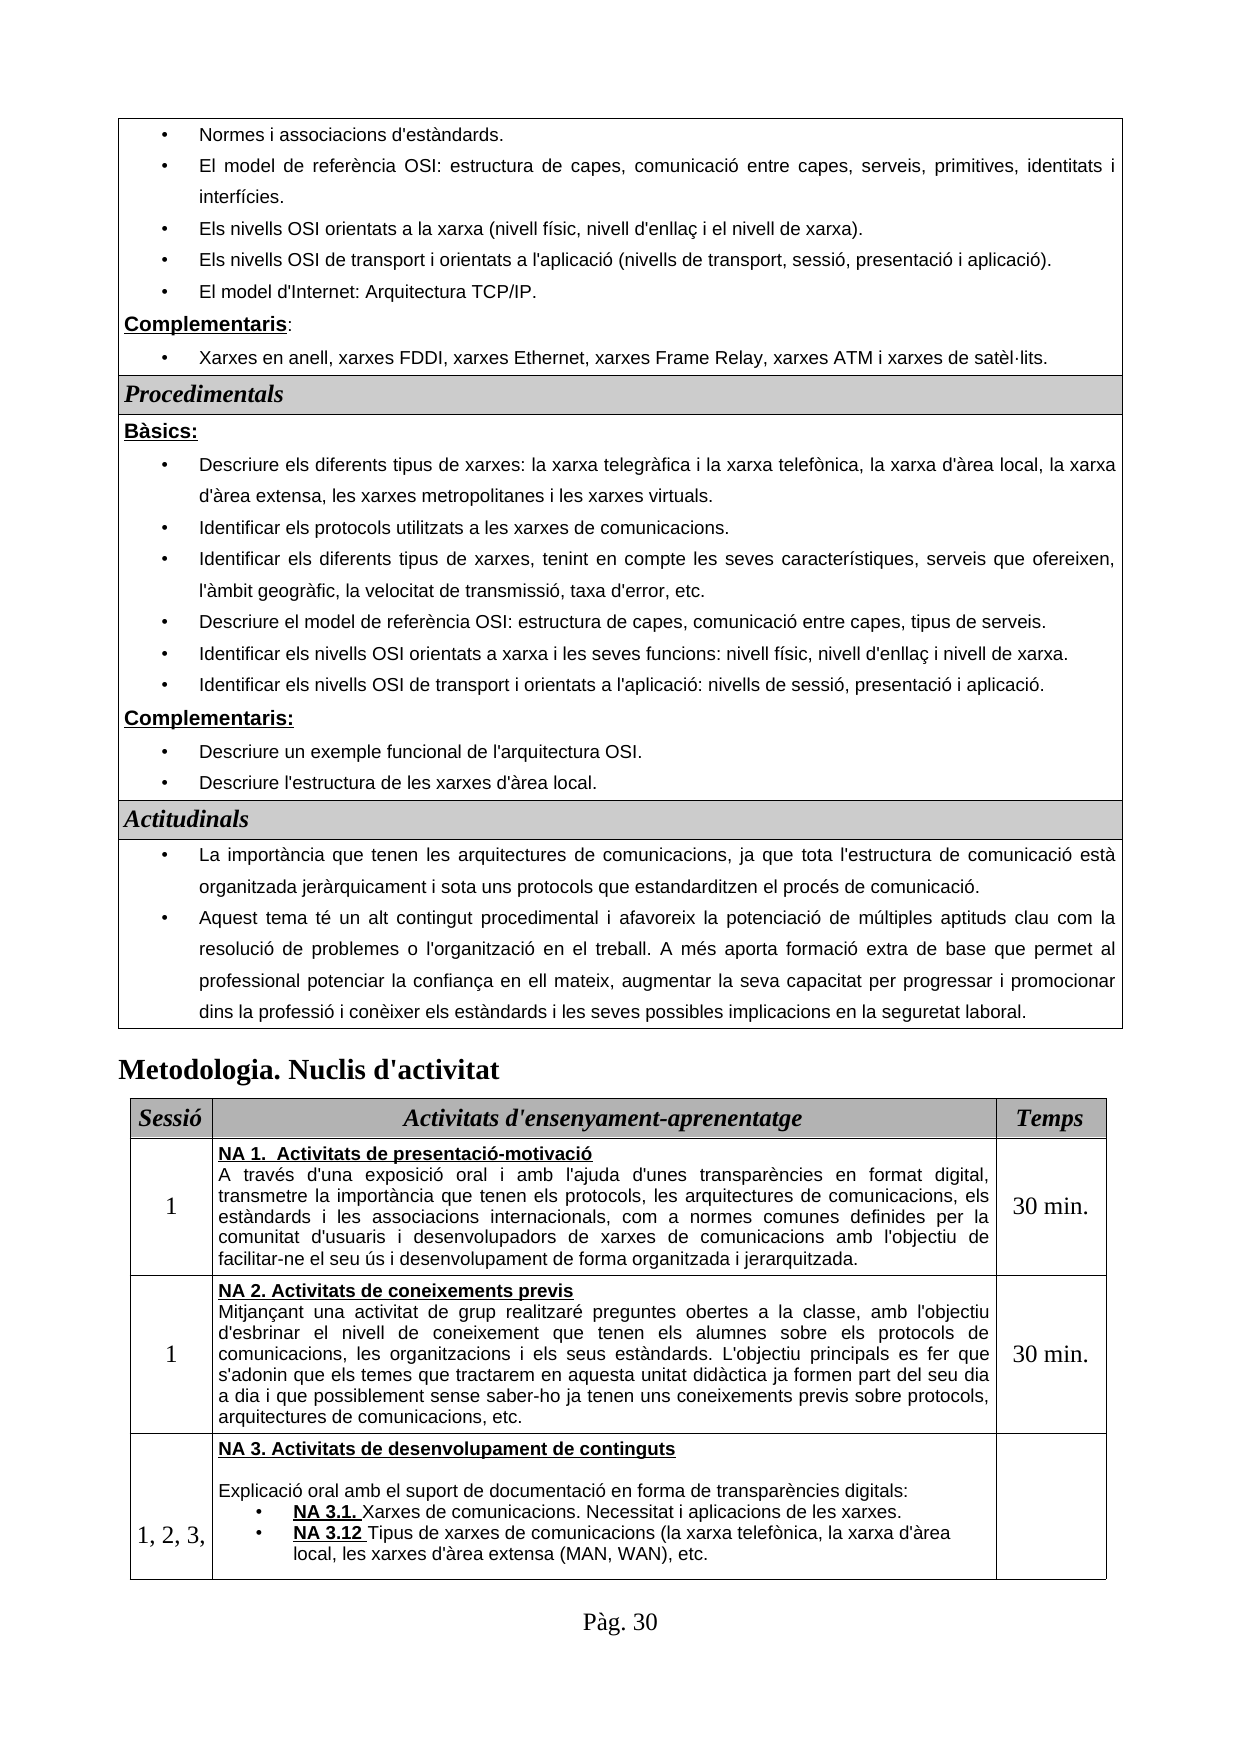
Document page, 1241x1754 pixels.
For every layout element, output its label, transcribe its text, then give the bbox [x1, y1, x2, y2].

table_cell La importància que tenen les arquitectures de comunicacions, ja que tota l'estructura de comunicació està organitzada jeràrquicament i sota uns protocols que estandarditzen el procés de comunicació. Aquest tema té un alt contingut procedimental i afavoreix la potenciació de múltiples aptituds clau com la resolució de problemes o l'organització en el treball. A més aporta formació extra de base que permet al professional potenciar la confiança en ell mateix, augmentar la seva capacitat per progressar i promocionar dins la professió i conèixer els estàndards i les seves possibles implicacions en la seguretat laboral. [119, 840, 1122, 1028]
table_cell Actitudinals [119, 801, 1122, 839]
table_cell 1 [131, 1139, 212, 1274]
table_cell 30 min. [997, 1139, 1106, 1274]
table_cell 30 min. [997, 1276, 1106, 1433]
table_cell NA 1. Activitats de presentació-motivació A través d'una exposició oral i amb l'ajuda d'unes transparències en format digital, transmetre la importància que tenen els protocols, les arquitectures de comunicacions, els estàndards i les associacions internacionals, com a normes comunes definides per la comunitat d'usuaris i desenvolupadors de xarxes de comunicacions amb l'objectiu de facilitar-ne el seu ús i desenvolupament de forma organitzada i jerarquitzada. [213, 1139, 996, 1274]
table_header Temps [997, 1099, 1106, 1137]
table_cell Bàsics: Descriure els diferents tipus de xarxes: la xarxa telegràfica i la xarxa telefònica, la xarxa d'àrea local, la xarxa d'àrea extensa, les xarxes metropolitanes i les xarxes virtuals. Identificar els protocols utilitzats a les xarxes de comunicacions. Identificar els diferents tipus de xarxes, tenint en compte les seves característiques, serveis que ofereixen, l'àmbit geogràfic, la velocitat de transmissió, taxa d'error, etc. Descriure el model de referència OSI: estructura de capes, comunicació entre capes, tipus de serveis. Identificar els nivells OSI orientats a xarxa i les seves funcions: nivell físic, nivell d'enllaç i nivell de xarxa. Identificar els nivells OSI de transport i orientats a l'aplicació: nivells de sessió, presentació i aplicació. Complementaris: Descriure un exemple funcional de l'arquitectura OSI. Descriure l'estructura de les xarxes d'àrea local. [119, 415, 1122, 799]
table_cell 1 [131, 1276, 212, 1433]
table_cell NA 2. Activitats de coneixements previs Mitjançant una activitat de grup realitzaré preguntes obertes a la classe, amb l'objectiu d'esbrinar el nivell de coneixement que tenen els alumnes sobre els protocols de comunicacions, les organitzacions i els seus estàndards. L'objectiu principals es fer que s'adonin que els temes que tractarem en aquesta unitat didàctica ja formen part del seu dia a dia i que possiblement sense saber-ho ja tenen uns coneixements previs sobre protocols, arquitectures de comunicacions, etc. [213, 1276, 996, 1433]
table_cell Bàsics: Xarxes de comunicacions. Necessitat i aplicacions de les xarxes. Tipus de xarxes de comunicacions (la xarxa telefònica, la xarxa d'àrea local, les xarxes d'àrea extensa (MAN, WAN), etc. El concepte de Protocol. Comunicació entre sistemes. Normes i associacions d'estàndards. El model de referència OSI: estructura de capes, comunicació entre capes, serveis, primitives, identitats i interfícies. Els nivells OSI orientats a la xarxa (nivell físic, nivell d'enllaç i el nivell de xarxa). Els nivells OSI de transport i orientats a l'aplicació (nivells de transport, sessió, presentació i aplicació). El model d'Internet: Arquitectura TCP/IP. Complementaris: Xarxes en anell, xarxes FDDI, xarxes Ethernet, xarxes Frame Relay, xarxes ATM i xarxes de satèl·lits. [119, 119, 1122, 374]
subtitle Metodologia. Nuclis d'activitat [118, 1053, 1122, 1086]
table_header Sessió [131, 1099, 212, 1137]
table_header Activitats d'ensenyament-aprenentatge [213, 1099, 996, 1137]
table_cell NA 3. Activitats de desenvolupament de continguts Explicació oral amb el suport de documentació en forma de transparències digitals: NA 3.1. Xarxes de comunicacions. Necessitat i aplicacions de les xarxes. NA 3.12 Tipus de xarxes de comunicacions (la xarxa telefònica, la xarxa d'àrea local, les xarxes d'àrea extensa (MAN, WAN), etc. NA 3.2. El concepte de Protocol. Comunicació entre sistemes. NA 3.3 Normes i associacions d'estàndards. NA 3.4. El model de referència OSI: estructura de capes, comunicació entre capes, serveis, primitives, identitats i interfícies. NA 3.5. Els nivells OSI orientats a xarxa (nivell físic, nivell d'enllaç i el nivell de xarxa). NA 3.6. Els nivells OSI de transport i orientats a l'aplicació (nivells de transport, sessió, presentació i aplicació). NA 3.7. El model d'Internet: Arquitectura TCP/IP. Mitjançant la tècnica de brainstroming: NA 4.1. 1era sessió. Descriurem tots junts a la pissarra els tipus de xarxes existents. NA 4.2. 2ona sessió. Descriurem tots junts a la pissarra les diferents capes del model OSI i les seves funcions i posarem exemples de protocols de cada capa. Per parelles realitzaran les següents activitats: NA 5.1. Els alumnes realitzaran un esquema on identificaran i explicaran els tipus de xarxa disponibles a l'aula, així com els protocols utilitzats. NA 5.2. Realitzar un treball d'investigació sobre els sistemes de comunicacions, explicant les seves característiques i funcions. [213, 1434, 996, 1578]
table_cell 1, 2, 3, [131, 1434, 212, 1578]
table_cell Procedimentals [119, 376, 1122, 414]
table_cell [997, 1434, 1106, 1578]
